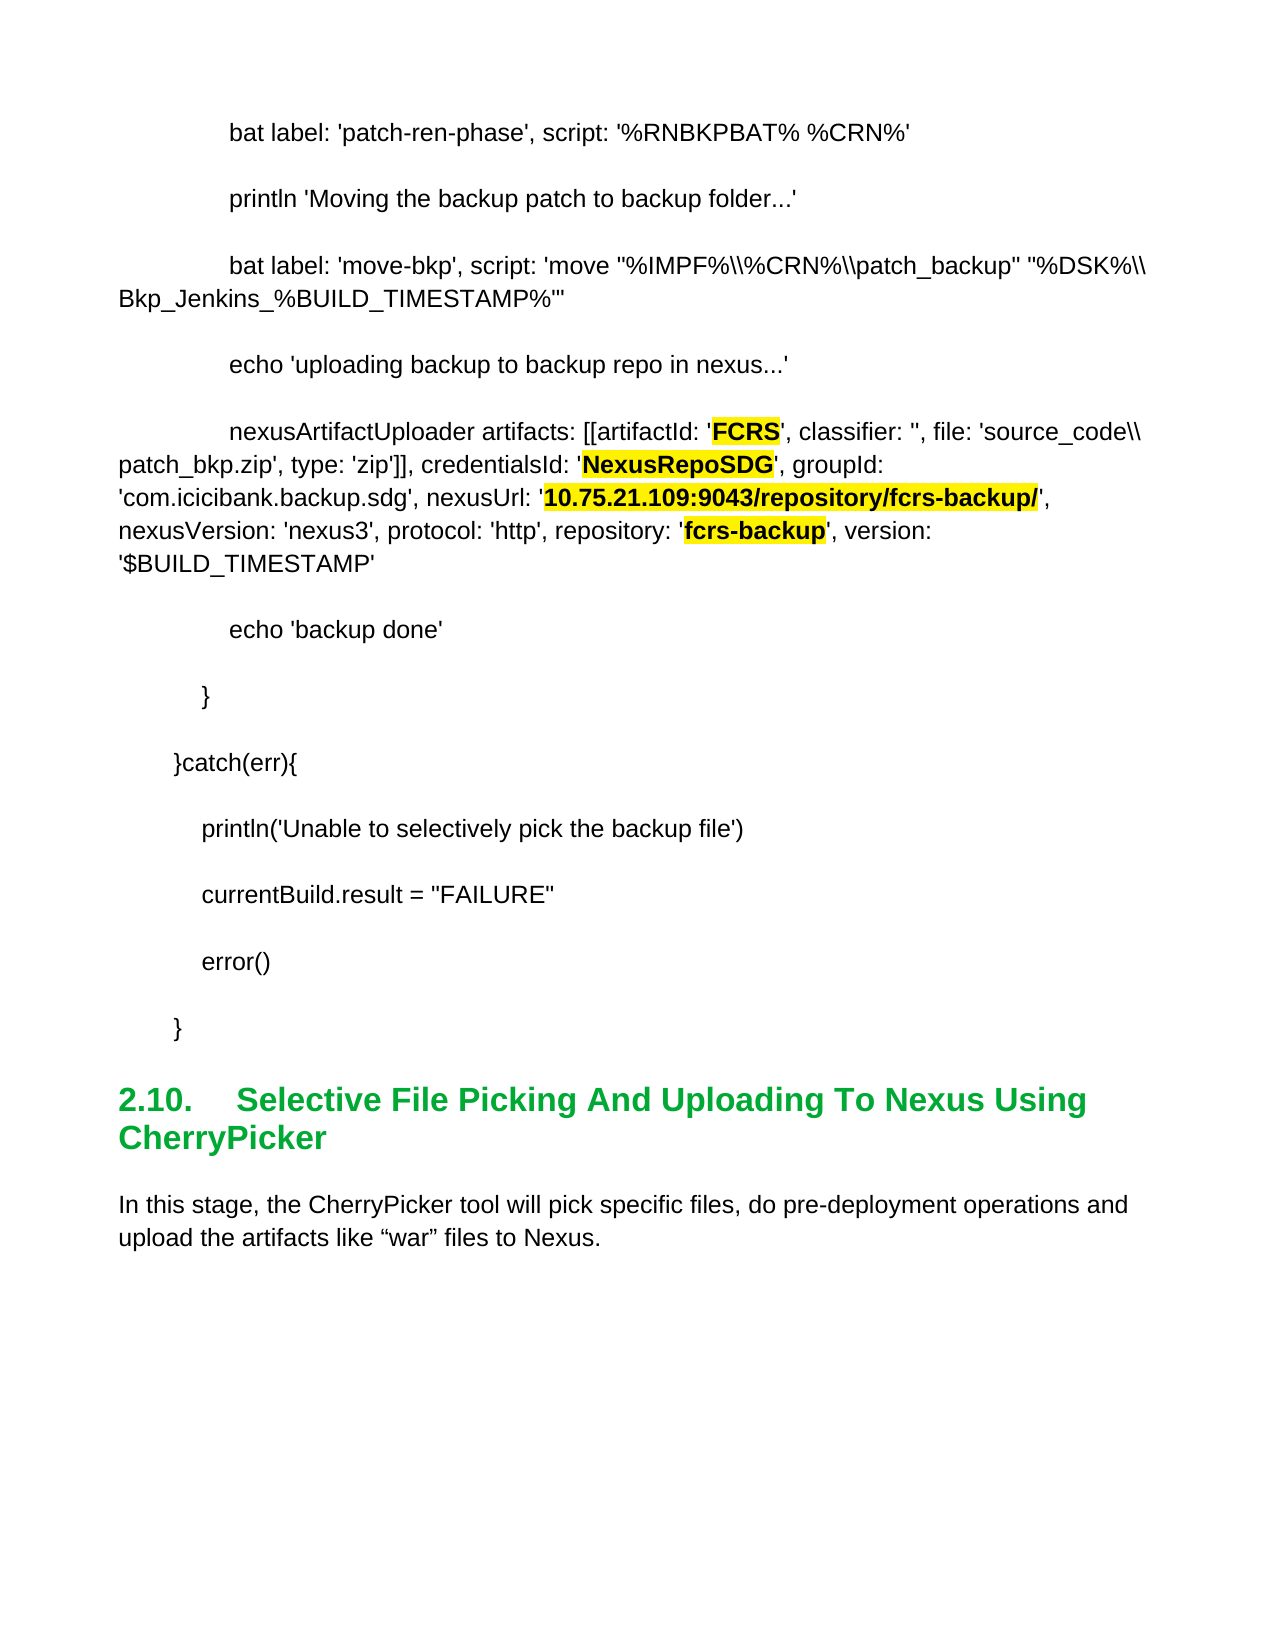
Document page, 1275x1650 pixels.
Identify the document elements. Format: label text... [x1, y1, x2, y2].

subtitle Selective File Picking And Uploading To Nexus Using CherryPicker [118, 1079, 1157, 1157]
text } [118, 681, 1157, 710]
text echo 'backup done' [118, 615, 1157, 644]
text println 'Moving the backup patch to backup folder...' [118, 184, 1157, 213]
text error() [118, 947, 1157, 976]
text echo 'uploading backup to backup repo in nexus...' [118, 350, 1157, 379]
text println('Unable to selectively pick the backup file') [118, 814, 1157, 843]
text bat label: 'move-bkp', script: 'move "%IMPF%\\%CRN%\\patch_backup" "%DSK%\\Bkp_Jenkins_%BUILD_TIMESTAMP%"' [118, 251, 1157, 313]
text bat label: 'patch-ren-phase', script: '%RNBKPBAT% %CRN%' [118, 118, 1157, 147]
text nexusArtifactUploader artifacts: [[artifactId: 'FCRS', classifier: '', file: 'source_code\\patch_bkp.zip', type: 'zip']], credentialsId: 'NexusRepoSDG', groupId: 'com.icicibank.backup.sdg', nexusUrl: '10.75.21.109:9043/repository/fcrs-backup/', nexusVersion: 'nexus3', protocol: 'http', repository: 'fcrs-backup', version: '$BUILD_TIMESTAMP' [118, 417, 1157, 577]
text }catch(err){ [118, 748, 1157, 776]
text currentBuild.result = "FAILURE" [118, 880, 1157, 909]
text In this stage, the CherryPicker tool will pick specific files, do pre-deployment operations and upload the artifacts like “war” files to Nexus. [118, 1190, 1157, 1252]
text } [118, 1013, 1157, 1042]
